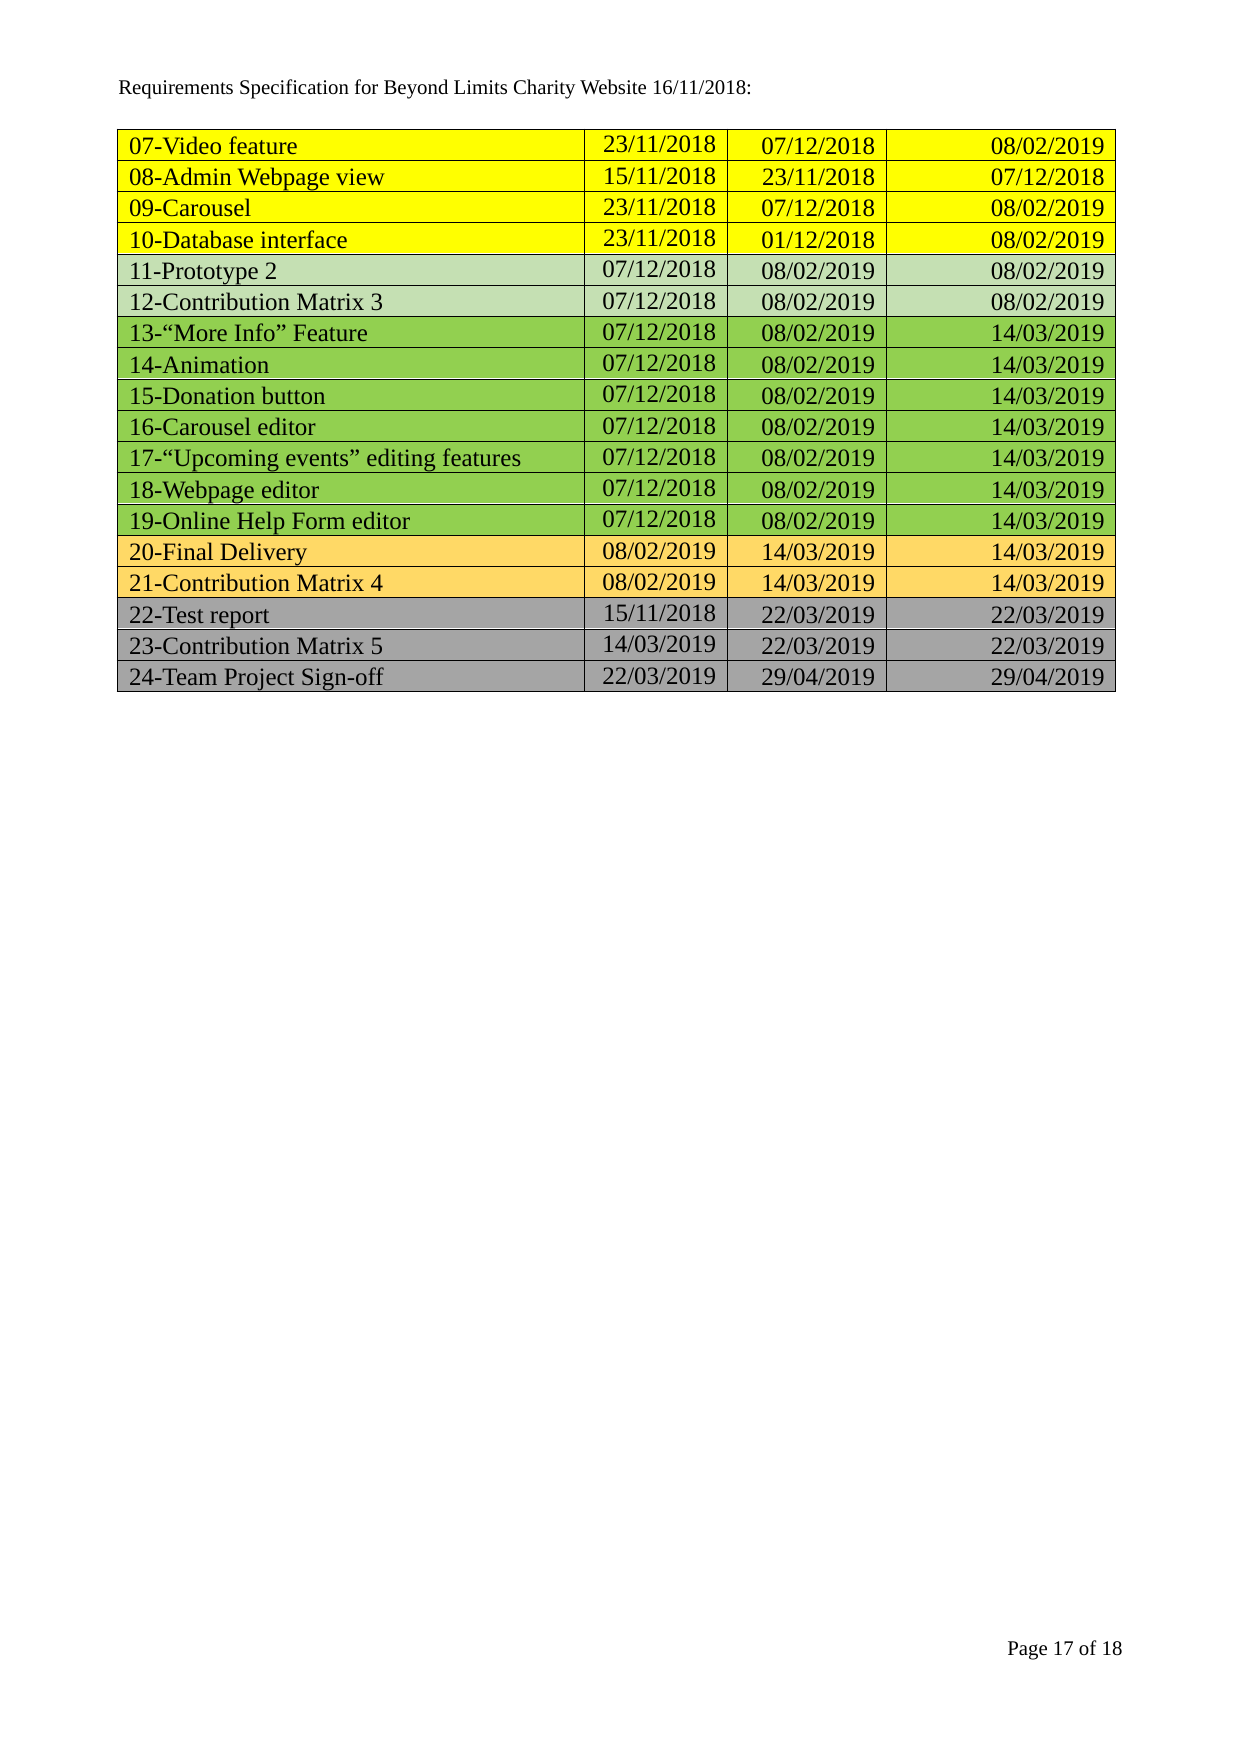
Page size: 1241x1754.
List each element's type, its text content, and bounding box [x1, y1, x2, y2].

table_cell 23/11/2018 [728, 161, 886, 191]
table_cell 23/11/2018 [585, 223, 727, 253]
table_cell 15/11/2018 [585, 161, 727, 191]
table_cell 07/12/2018 [585, 442, 727, 472]
table_cell 08/02/2019 [728, 348, 886, 378]
table_cell 08/02/2019 [585, 567, 727, 597]
table_cell 08/02/2019 [728, 505, 886, 535]
table_cell 22/03/2019 [728, 598, 886, 628]
table_cell 14/03/2019 [887, 473, 1115, 503]
table_cell 14/03/2019 [728, 536, 886, 566]
table_cell 14/03/2019 [887, 536, 1115, 566]
table_cell 07/12/2018 [585, 380, 727, 410]
table_cell 14/03/2019 [887, 411, 1115, 441]
table_cell 09-Carousel [118, 192, 584, 222]
table_cell 01/12/2018 [728, 223, 886, 253]
table_cell 23/11/2018 [585, 130, 727, 160]
table_cell 08/02/2019 [728, 473, 886, 503]
table_cell 19-Online Help Form editor [118, 505, 584, 535]
table_cell 20-Final Delivery [118, 536, 584, 566]
table_cell 08/02/2019 [728, 317, 886, 347]
table_cell 15-Donation button [118, 380, 584, 410]
table_cell 07/12/2018 [585, 505, 727, 535]
table_cell 14/03/2019 [887, 348, 1115, 378]
table_cell 08/02/2019 [887, 255, 1115, 285]
table_cell 14/03/2019 [728, 567, 886, 597]
table_cell 07/12/2018 [585, 473, 727, 503]
table_cell 08-Admin Webpage view [118, 161, 584, 191]
table_cell 07-Video feature [118, 130, 584, 160]
table_cell 08/02/2019 [728, 380, 886, 410]
table_cell 07/12/2018 [887, 161, 1115, 191]
table_cell 08/02/2019 [585, 536, 727, 566]
table_cell 24-Team Project Sign-off [118, 661, 584, 691]
table_cell 13-“More Info” Feature [118, 317, 584, 347]
table_cell 07/12/2018 [585, 411, 727, 441]
table_cell 08/02/2019 [728, 255, 886, 285]
table_cell 29/04/2019 [728, 661, 886, 691]
table_cell 10-Database interface [118, 223, 584, 253]
table_cell 07/12/2018 [728, 192, 886, 222]
table_cell 22/03/2019 [887, 630, 1115, 660]
table_cell 14/03/2019 [887, 567, 1115, 597]
table_cell 22/03/2019 [585, 661, 727, 691]
table_cell 08/02/2019 [728, 442, 886, 472]
table_cell 07/12/2018 [585, 317, 727, 347]
table_cell 21-Contribution Matrix 4 [118, 567, 584, 597]
table_cell 16-Carousel editor [118, 411, 584, 441]
table_cell 22/03/2019 [728, 630, 886, 660]
table_cell 17-“Upcoming events” editing features [118, 442, 584, 472]
table_cell 07/12/2018 [585, 286, 727, 316]
table_cell 07/12/2018 [728, 130, 886, 160]
table_cell 14/03/2019 [887, 317, 1115, 347]
table_cell 14/03/2019 [585, 630, 727, 660]
table_cell 08/02/2019 [887, 223, 1115, 253]
table_cell 14-Animation [118, 348, 584, 378]
table_cell 23/11/2018 [585, 192, 727, 222]
table_cell 15/11/2018 [585, 598, 727, 628]
table_cell 18-Webpage editor [118, 473, 584, 503]
table_cell 22-Test report [118, 598, 584, 628]
table_cell 12-Contribution Matrix 3 [118, 286, 584, 316]
table_cell 08/02/2019 [887, 286, 1115, 316]
table_cell 22/03/2019 [887, 598, 1115, 628]
table_cell 14/03/2019 [887, 505, 1115, 535]
table_cell 07/12/2018 [585, 255, 727, 285]
table_cell 11-Prototype 2 [118, 255, 584, 285]
table_cell 14/03/2019 [887, 380, 1115, 410]
table_cell 08/02/2019 [887, 192, 1115, 222]
table_cell 29/04/2019 [887, 661, 1115, 691]
table_cell 14/03/2019 [887, 442, 1115, 472]
table_cell 08/02/2019 [728, 286, 886, 316]
table_cell 08/02/2019 [887, 130, 1115, 160]
table_cell 23-Contribution Matrix 5 [118, 630, 584, 660]
table_cell 08/02/2019 [728, 411, 886, 441]
table_cell 07/12/2018 [585, 348, 727, 378]
